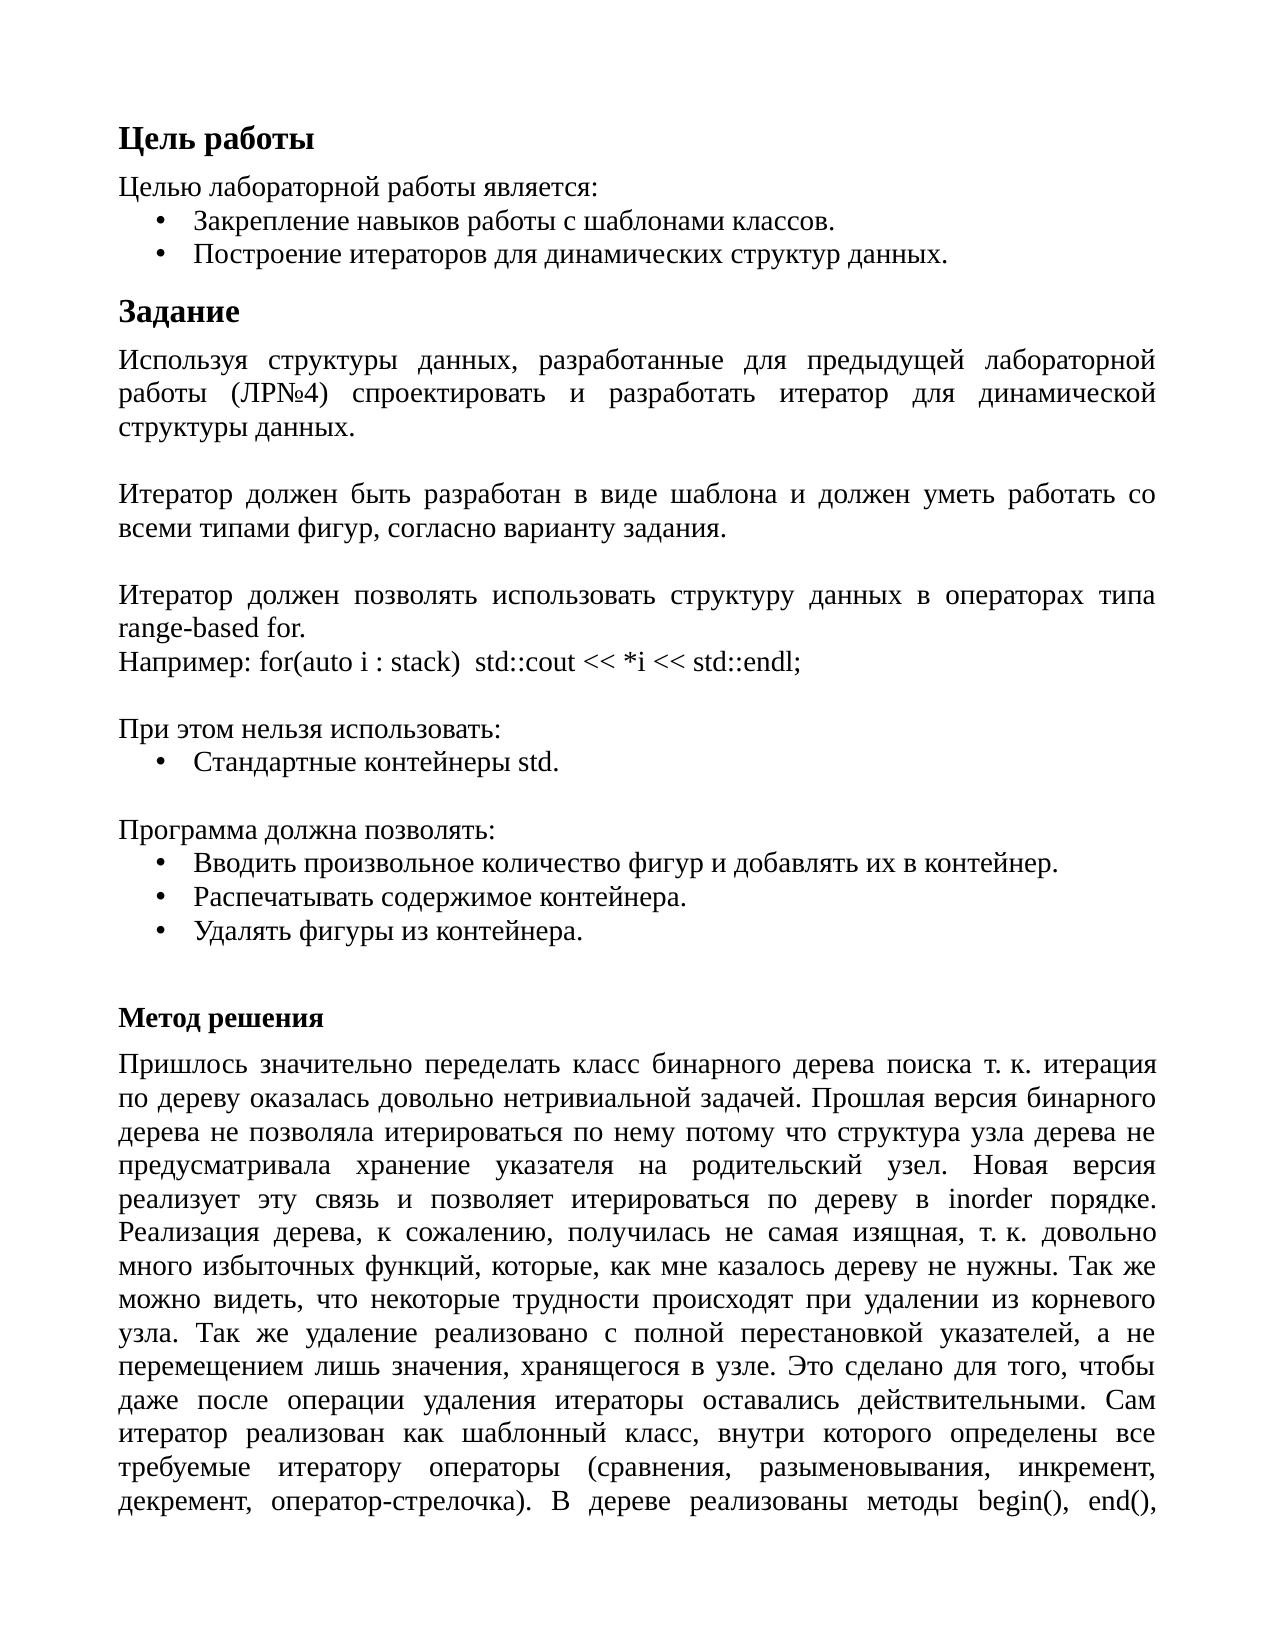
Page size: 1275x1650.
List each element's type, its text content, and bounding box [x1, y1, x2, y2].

subtitle Задание [118, 291, 1157, 329]
text Программа должна позволять: [118, 812, 1157, 845]
list Вводить произвольное количество фигур и добавлять их в контейнер. [156, 845, 1157, 879]
list Стандартные контейнеры std. [156, 744, 1157, 778]
text Целью лабораторной работы является: [118, 169, 1157, 203]
list Распечатывать содержимое контейнера. [156, 879, 1157, 913]
subtitle Цель работы [118, 118, 1157, 157]
text Например: for(auto i : stack) std::cout << *i << std::endl; [118, 644, 1157, 677]
list Построение итераторов для динамических структур данных. [156, 236, 1157, 270]
text Пришлось значительно переделать класс бинарного дерева поиска т. к. итерация по дереву оказалась довольно нетривиальной задачей. Прошлая версия бинарного дерева не позволяла итерироваться по нему потому что структура узла дерева не предусматривала хранение указателя на родительский узел. Новая версия реализует эту связь и позволяет итерироваться по дереву в inorder порядке. Реализация дерева, к сожалению, получилась не самая изящная, т. к. довольно много избыточных функций, которые, как мне казалось дереву не нужны. Так же можно видеть, что некоторые трудности происходят при удалении из корневого узла. Так же удаление реализовано с полной перестановкой указателей, а не перемещением лишь значения, хранящегося в узле. Это сделано для того, чтобы даже после операции удаления итераторы оставались действительными. Сам итератор реализован как шаблонный класс, внутри которого определены все требуемые итератору операторы (сравнения, разыменовывания, инкремент, декремент, оператор-стрелочка). В дереве реализованы методы begin(), end(), [118, 1047, 1157, 1516]
text При этом нельзя использовать: [118, 711, 1157, 744]
text Итератор должен позволять использовать структуру данных в операторах типа range-based for. [118, 577, 1157, 644]
text Используя структуры данных, разработанные для предыдущей лабораторной работы (ЛР№4) спроектировать и разработать итератор для динамической структуры данных. [118, 342, 1157, 443]
text Итератор должен быть разработан в виде шаблона и должен уметь работать со всеми типами фигур, согласно варианту задания. [118, 476, 1157, 543]
subtitle Метод решения [118, 1001, 1157, 1034]
list Удалять фигуры из контейнера. [156, 913, 1157, 946]
list Закрепление навыков работы с шаблонами классов. [156, 203, 1157, 236]
